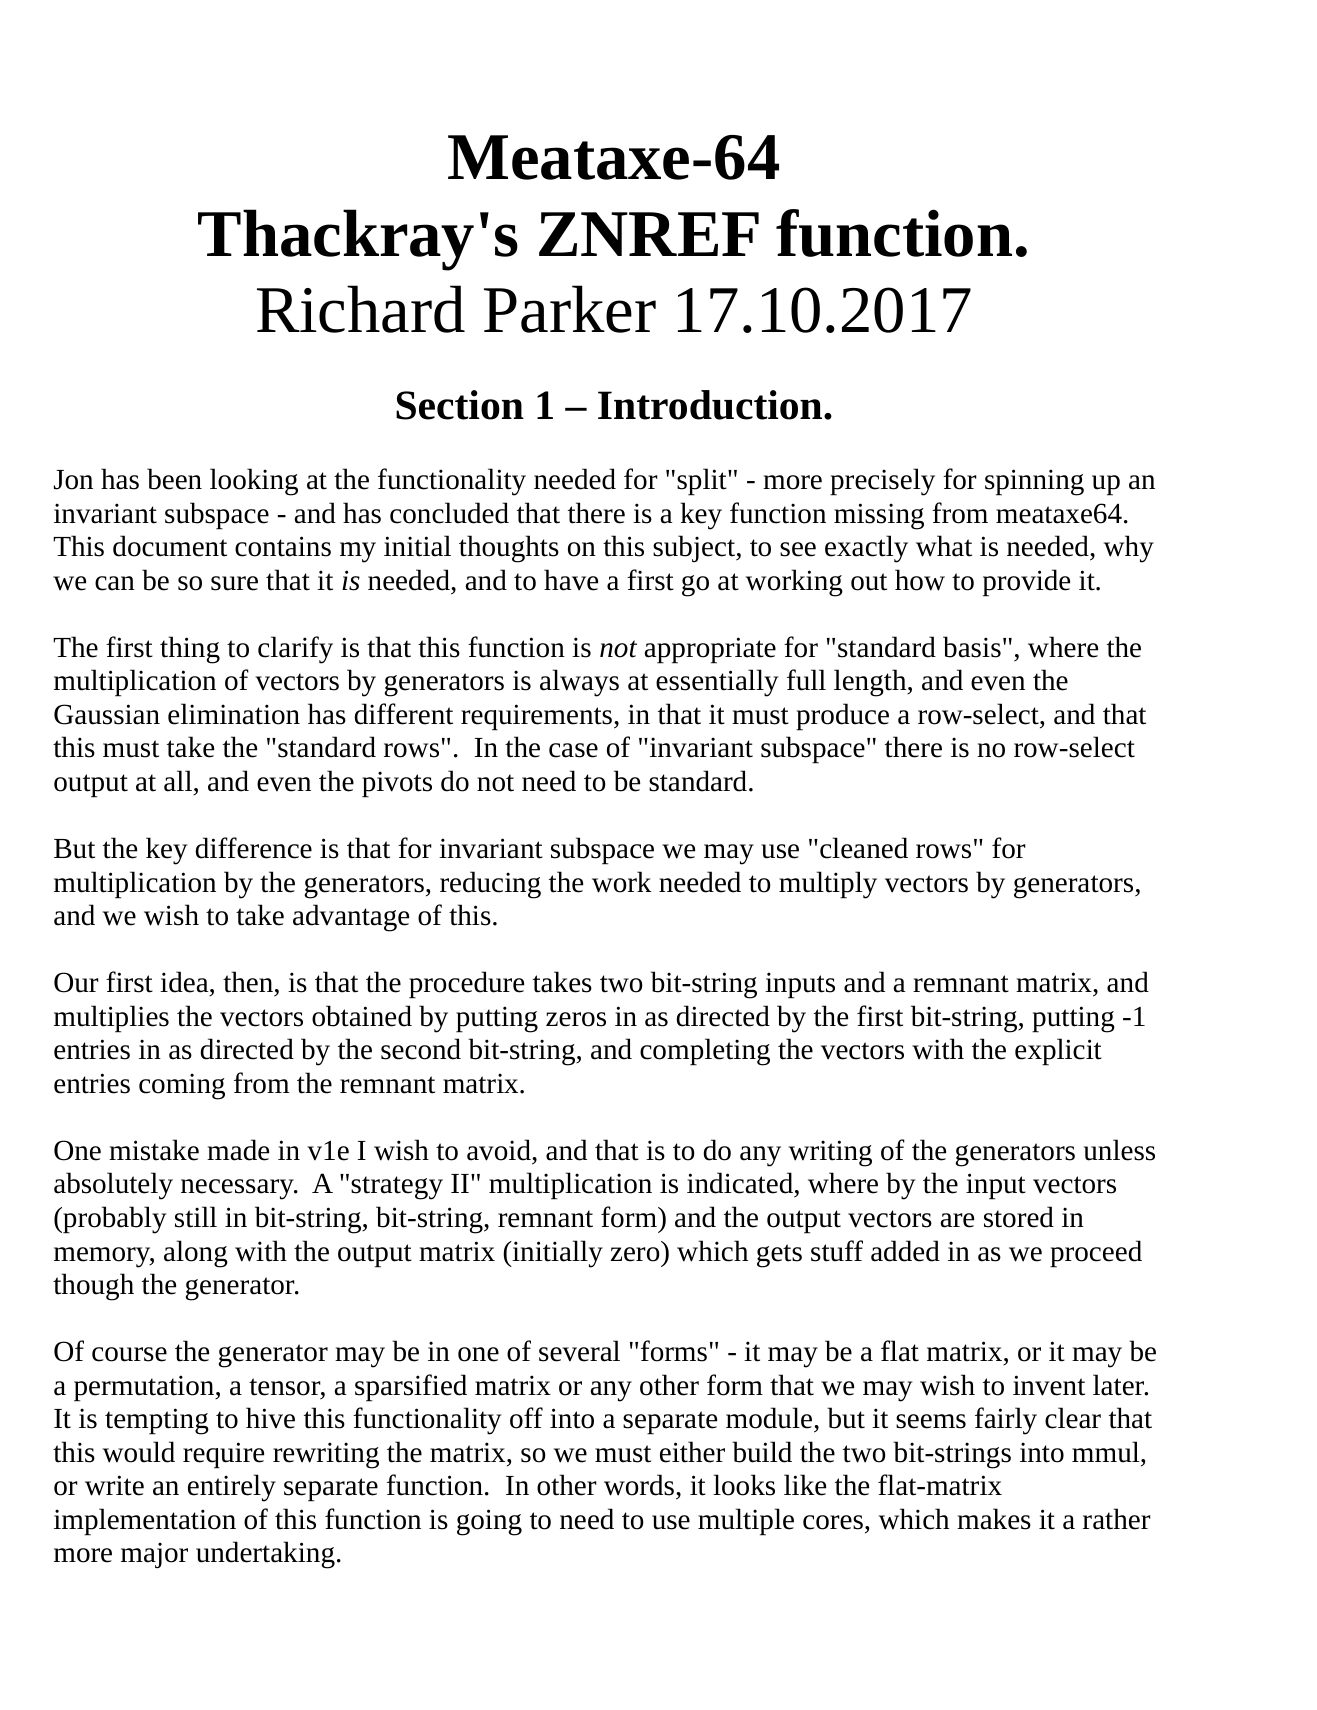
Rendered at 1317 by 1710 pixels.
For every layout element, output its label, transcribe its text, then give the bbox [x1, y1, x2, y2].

text Section 1 – Introduction. [53, 381, 1174, 429]
text Meataxe-64 [53, 117, 1174, 194]
text Jon has been looking at the functionality needed for "split" - more precisely for spinning up an invariant subspace - and has concluded that there is a key function missing from meataxe64. This document contains my initial thoughts on this subject, to see exactly what is needed, why we can be so sure that it is needed, and to have a first go at working out how to provide it. [53, 462, 1174, 596]
text Thackray's ZNREF function. [53, 194, 1174, 271]
text One mistake made in v1e I wish to avoid, and that is to do any writing of the generators unless absolutely necessary. A "strategy II" multiplication is indicated, where by the input vectors (probably still in bit-string, bit-string, remnant form) and the output vectors are stored in memory, along with the output matrix (initially zero) which gets stuff added in as we proceed though the generator. [53, 1133, 1174, 1301]
text Our first idea, then, is that the procedure takes two bit-string inputs and a remnant matrix, and multiplies the vectors obtained by putting zeros in as directed by the first bit-string, putting -1 entries in as directed by the second bit-string, and completing the vectors with the explicit entries coming from the remnant matrix. [53, 965, 1174, 1099]
text Of course the generator may be in one of several "forms" - it may be a flat matrix, or it may be a permutation, a tensor, a sparsified matrix or any other form that we may wish to invent later. It is tempting to hive this functionality off into a separate module, but it seems fairly clear that this would require rewriting the matrix, so we must either build the two bit-strings into mmul, or write an entirely separate function. In other words, it looks like the flat-matrix implementation of this function is going to need to use multiple cores, which makes it a rather more major undertaking. [53, 1334, 1174, 1569]
text But the key difference is that for invariant subspace we may use "cleaned rows" for multiplication by the generators, reducing the work needed to multiply vectors by generators, and we wish to take advantage of this. [53, 831, 1174, 932]
text The first thing to clarify is that this function is not appropriate for "standard basis", where the multiplication of vectors by generators is always at essentially full length, and even the Gaussian elimination has different requirements, in that it must produce a row-select, and that this must take the "standard rows". In the case of "invariant subspace" there is no row-select output at all, and even the pivots do not need to be standard. [53, 630, 1174, 798]
text Richard Parker 17.10.2017 [53, 271, 1174, 347]
